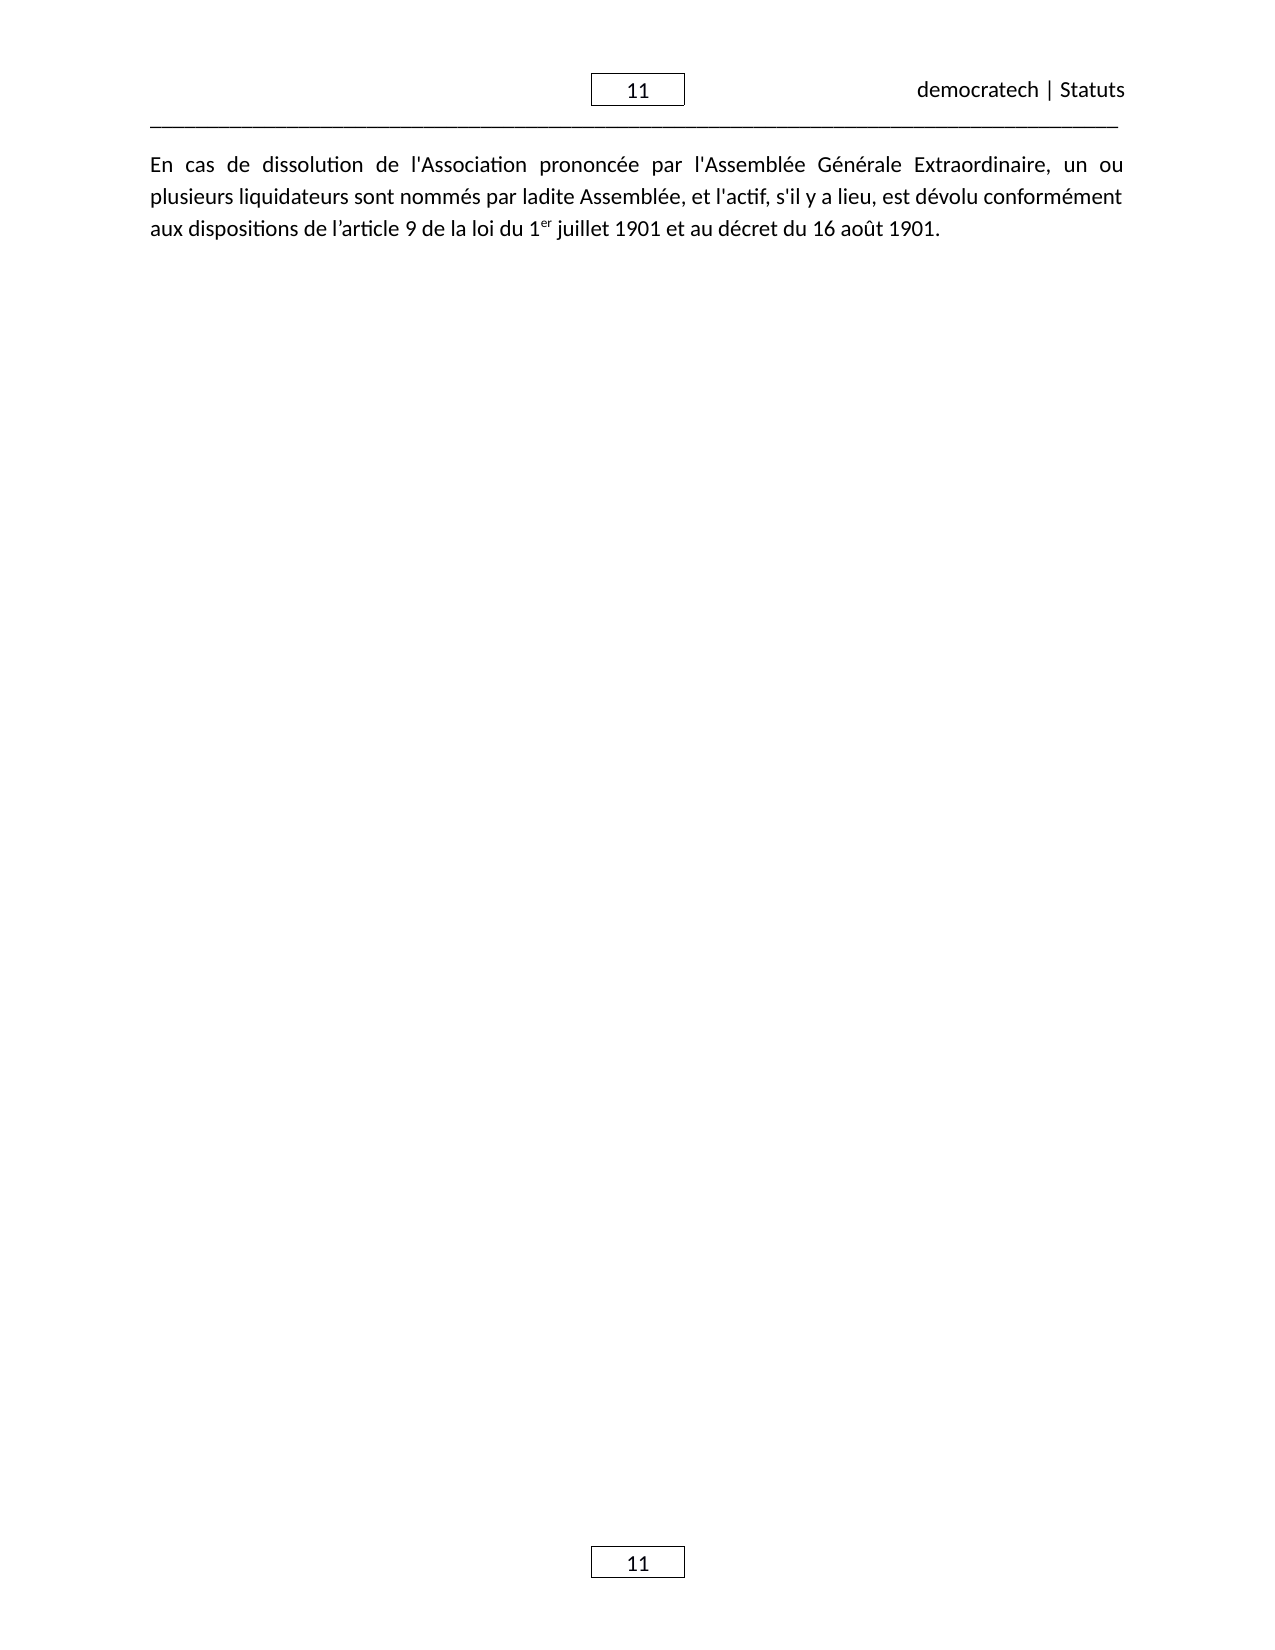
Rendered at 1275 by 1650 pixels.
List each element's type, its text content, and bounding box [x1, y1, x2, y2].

text En cas de dissolution de l'Association prononcée par l'Assemblée Générale Extraordinaire, un ou plusieurs liquidateurs sont nommés par ladite Assemblée, et l'actif, s'il y a lieu, est dévolu conformément aux dispositions de l’article 9 de la loi du 1er juillet 1901 et au décret du 16 août 1901. [150, 150, 1125, 242]
